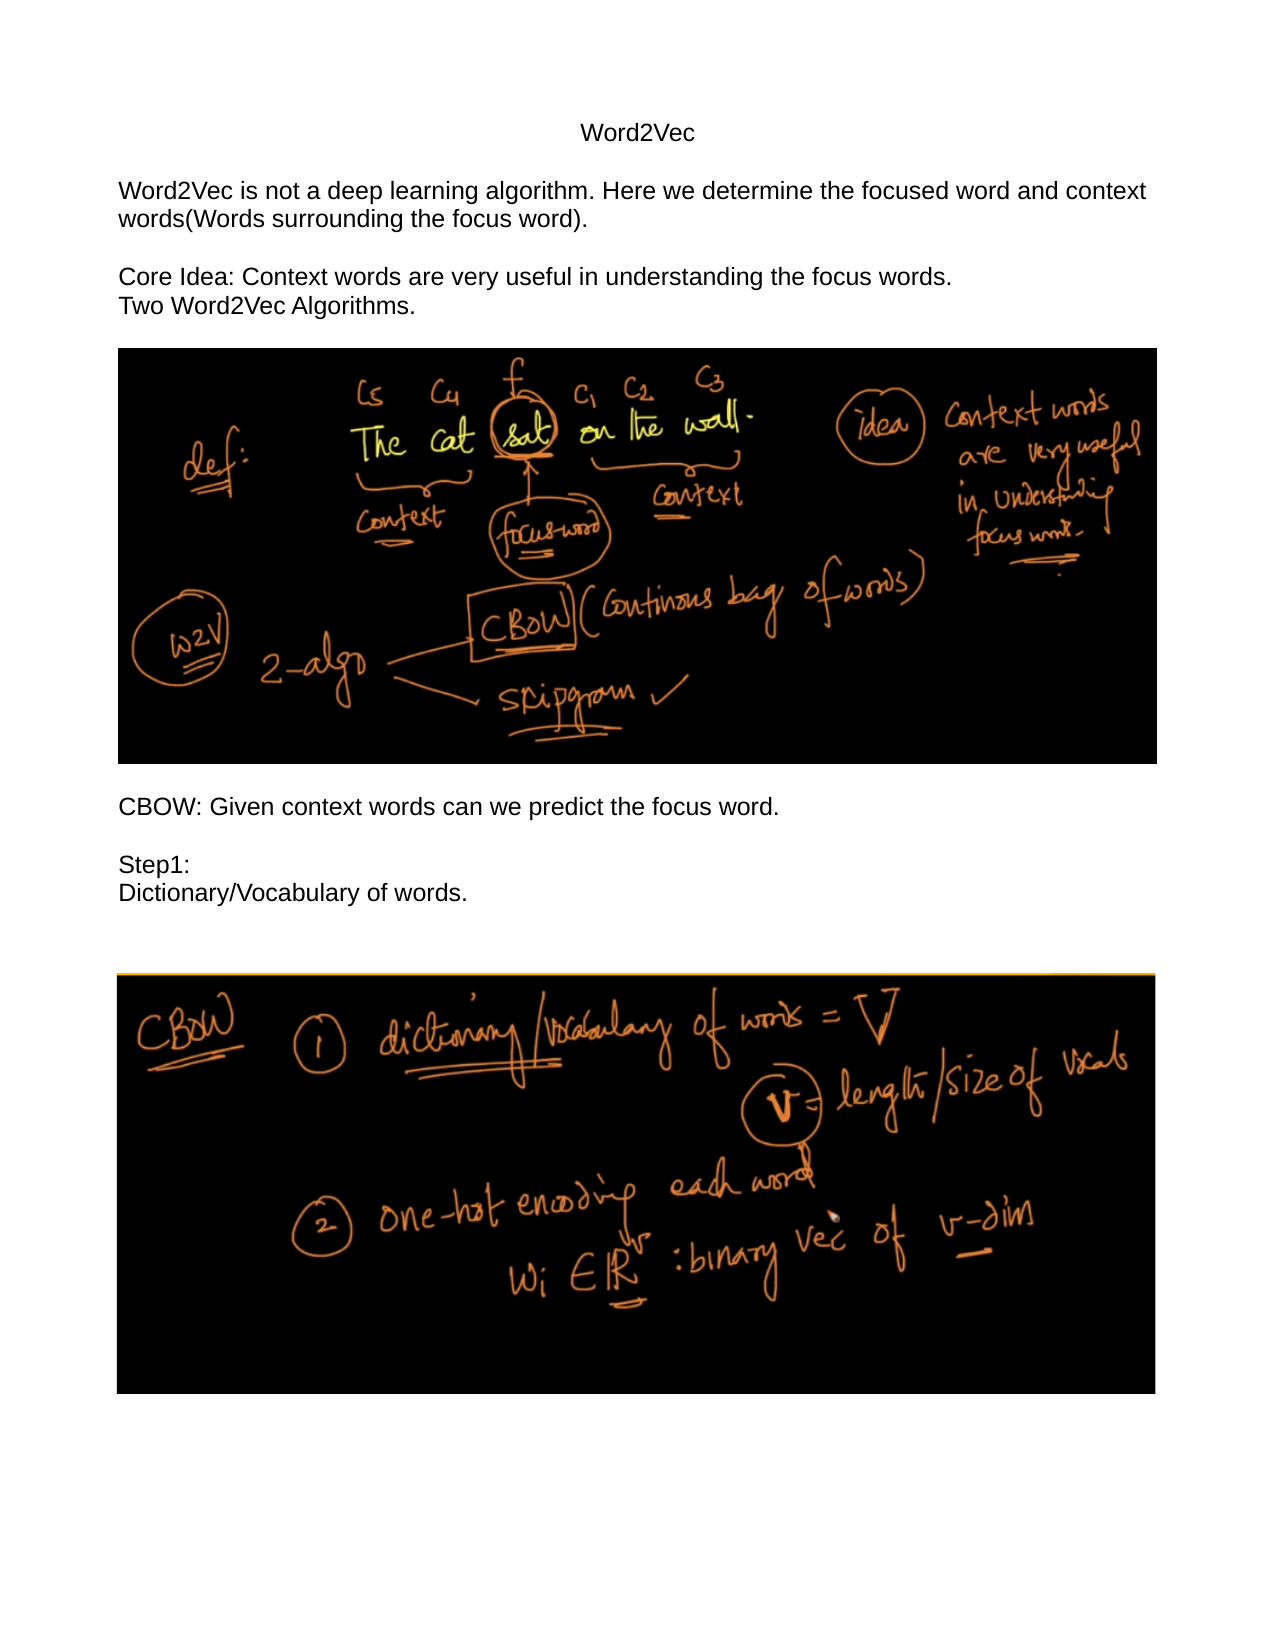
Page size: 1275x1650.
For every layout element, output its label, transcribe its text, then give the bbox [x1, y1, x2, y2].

text Word2Vec [118, 118, 1157, 147]
text Dictionary/Vocabulary of words. [118, 878, 1157, 907]
picture [118, 348, 1157, 764]
text Core Idea: Context words are very useful in understanding the focus words. [118, 262, 1157, 291]
text Step1: [118, 849, 1157, 878]
text CBOW: Given context words can we predict the focus word. [118, 792, 1157, 821]
text Two Word2Vec Algorithms. [118, 291, 1157, 319]
picture [116, 973, 1156, 1394]
text Word2Vec is not a deep learning algorithm. Here we determine the focused word and context words(Words surrounding the focus word). [118, 176, 1157, 233]
